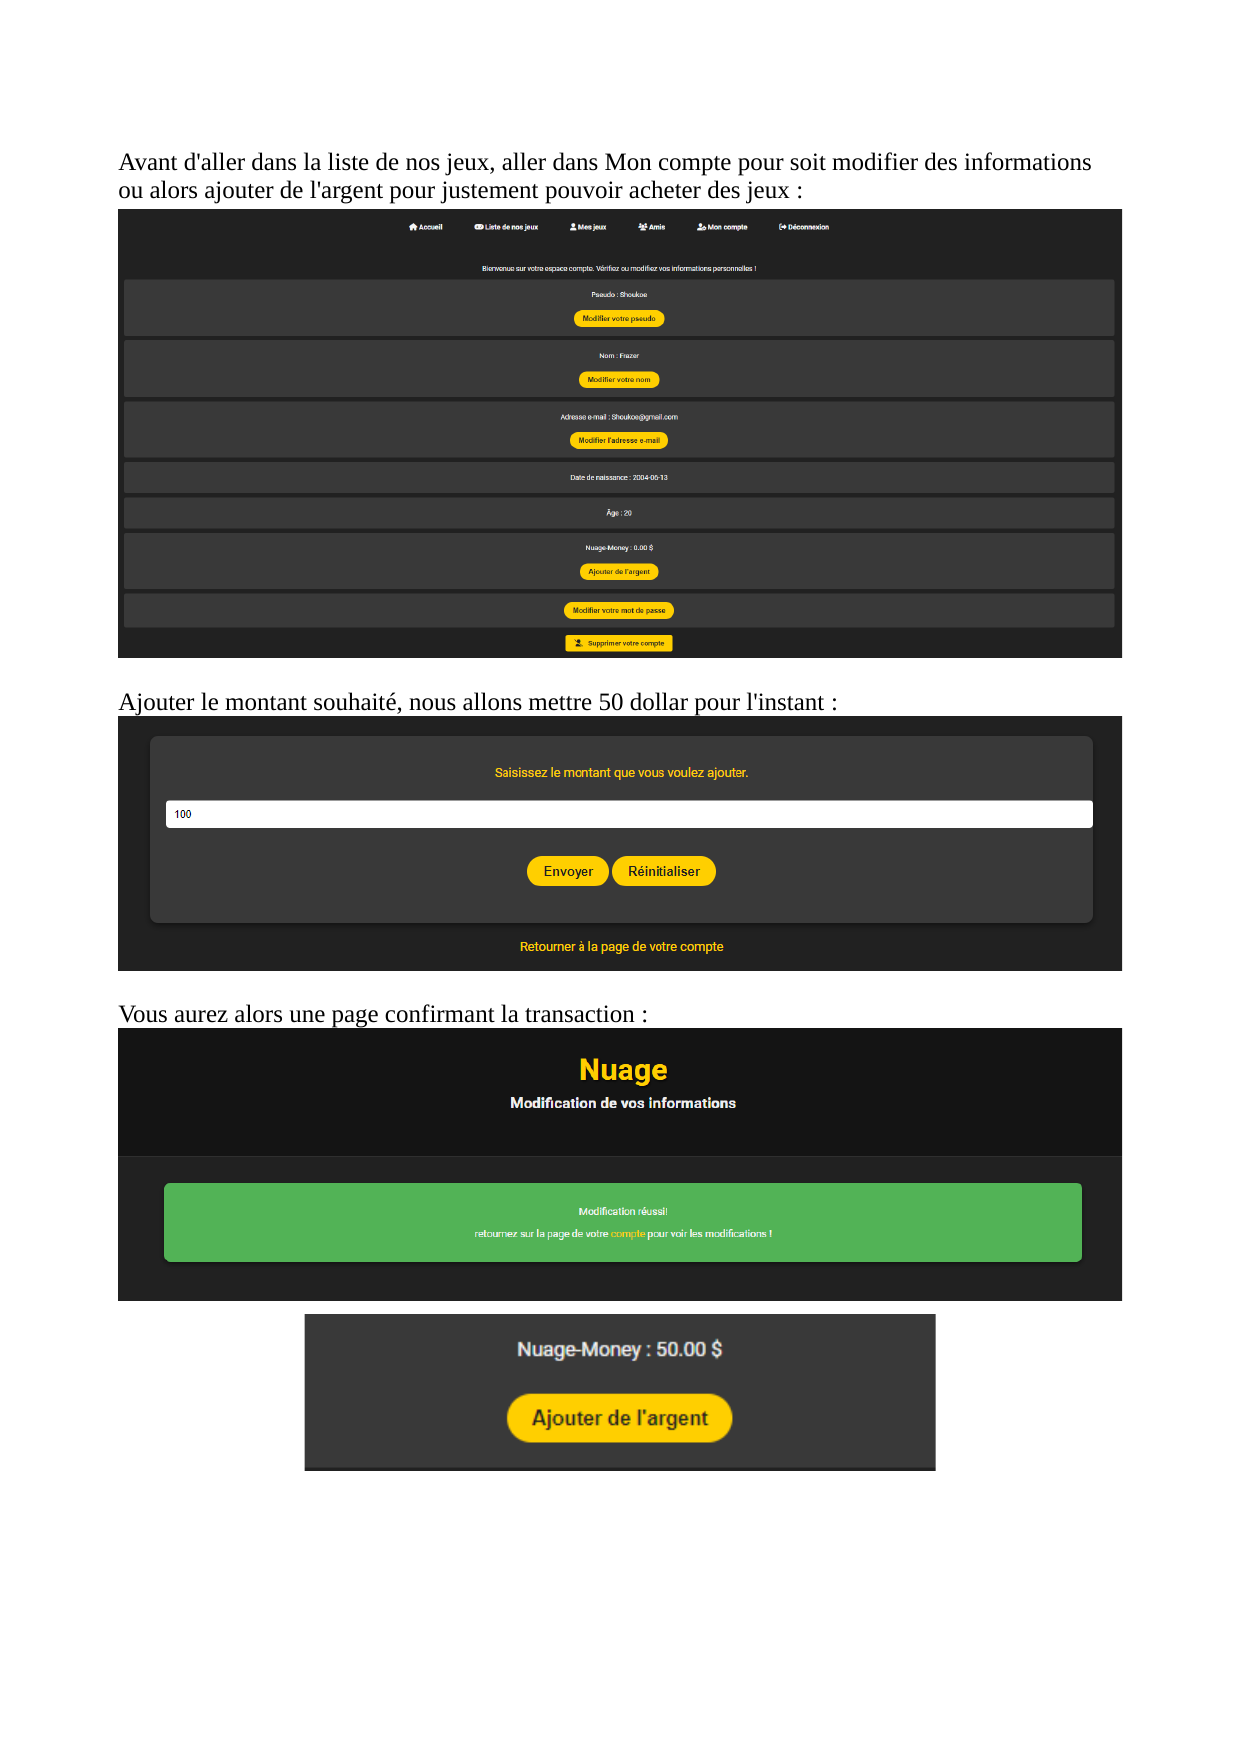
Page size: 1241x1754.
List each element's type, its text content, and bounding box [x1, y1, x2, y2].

picture [118, 716, 1123, 971]
text Avant d'aller dans la liste de nos jeux, aller dans Mon compte pour soit modifier des informations ou alors ajouter de l'argent pour justement pouvoir acheter des jeux : [118, 147, 1122, 209]
text Vous aurez alors une page confirmant la transaction : [118, 999, 1122, 1028]
picture [118, 209, 1123, 658]
picture [118, 1028, 1123, 1301]
text [118, 658, 1122, 687]
picture [304, 1314, 936, 1471]
text Ajouter le montant souhaité, nous allons mettre 50 dollar pour l'instant : [118, 687, 1122, 715]
